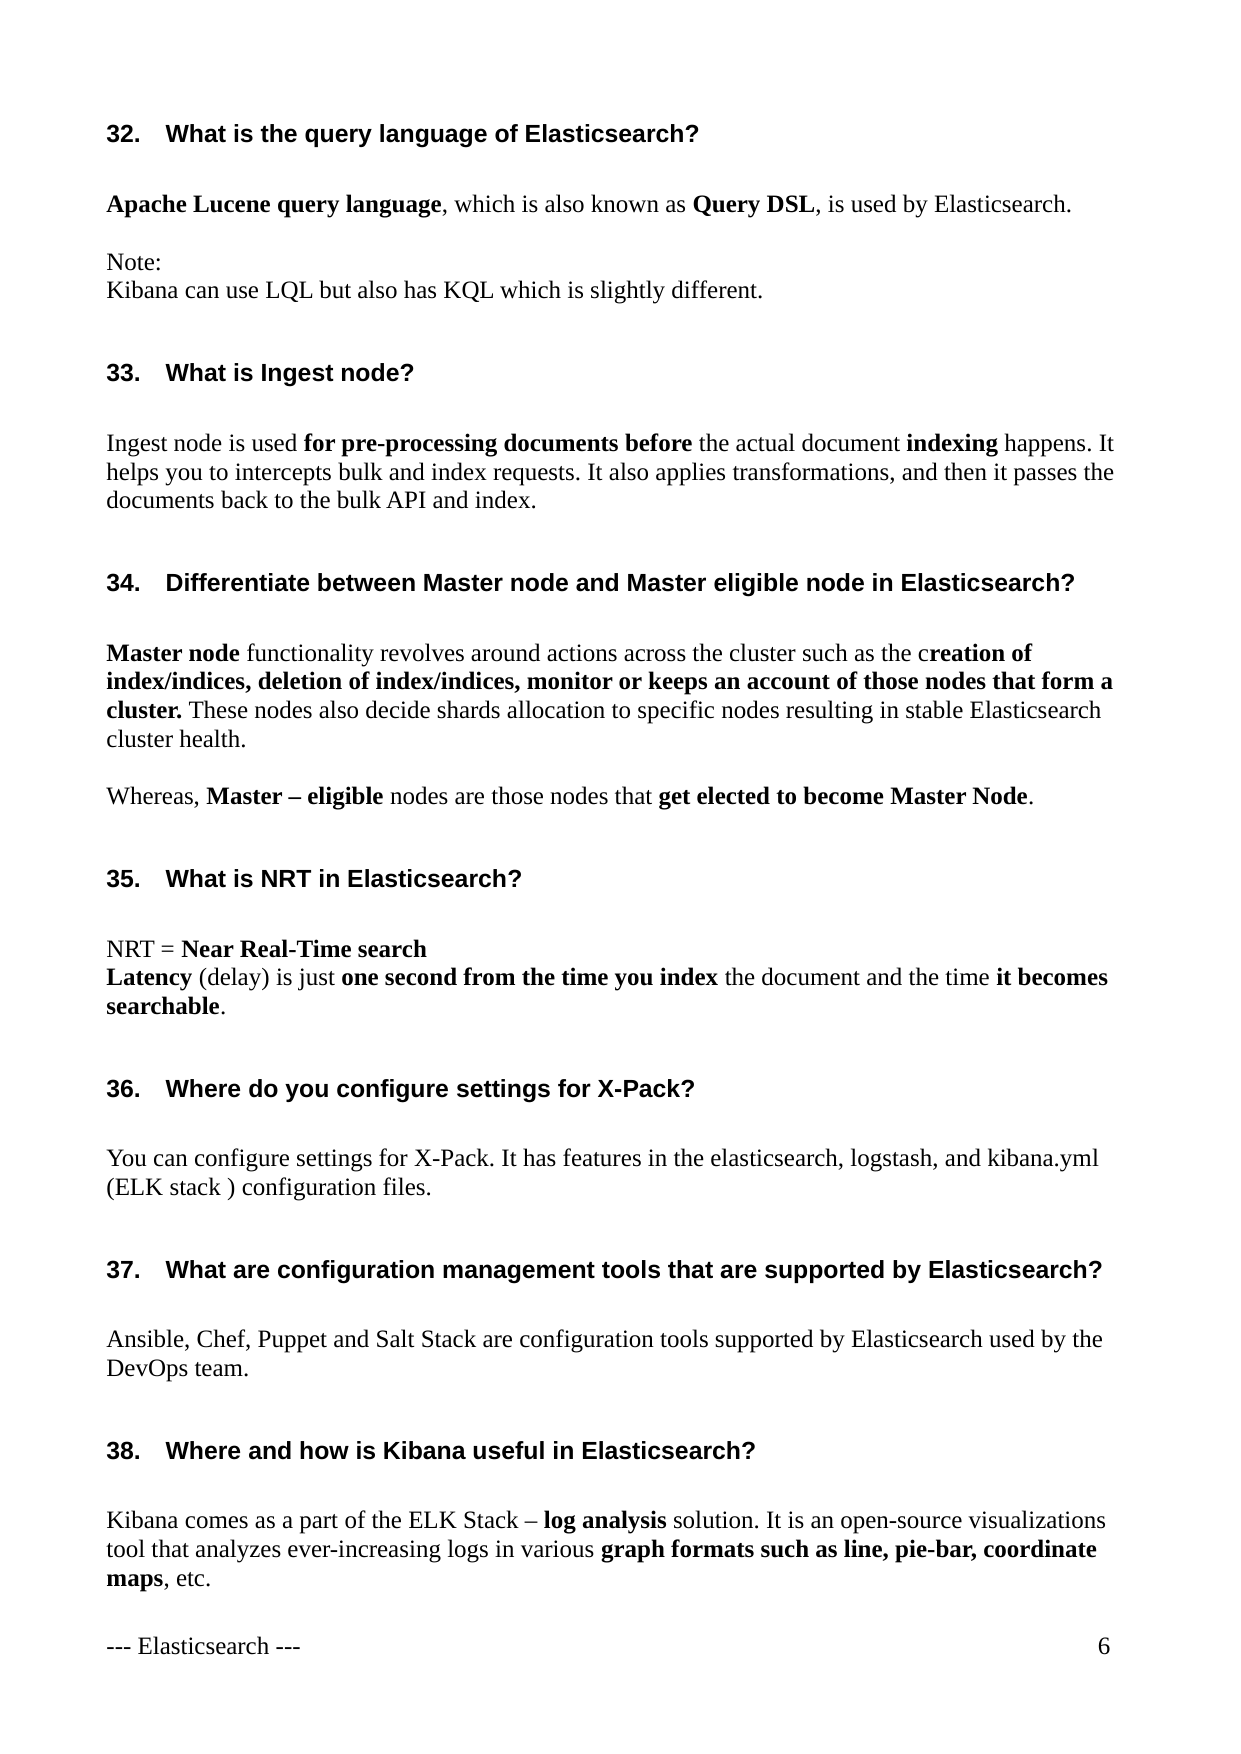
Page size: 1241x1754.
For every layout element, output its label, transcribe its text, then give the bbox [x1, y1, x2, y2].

subtitle Where do you configure settings for X-Pack? [106, 1074, 1134, 1102]
subtitle What is the query language of Elasticsearch? [106, 119, 1134, 148]
subtitle What are configuration management tools that are supported by Elasticsearch? [106, 1255, 1134, 1283]
text Latency (delay) is just one second from the time you index the document and the time it becomes searchable. [106, 962, 1134, 1020]
text Kibana comes as a part of the ELK Stack – log analysis solution. It is an open-source visualizations tool that analyzes ever-increasing logs in various graph formats such as line, pie-bar, coordinate maps, etc. [106, 1506, 1134, 1592]
text NRT = Near Real-Time search [106, 934, 1134, 962]
text Ansible, Chef, Puppet and Salt Stack are configuration tools supported by Elasticsearch used by the DevOps team. [106, 1324, 1134, 1382]
text Apache Lucene query language, which is also known as Query DSL, is used by Elasticsearch. [106, 189, 1134, 218]
subtitle Where and how is Kibana useful in Elasticsearch? [106, 1436, 1134, 1464]
subtitle Differentiate between Master node and Master eligible node in Elasticsearch? [106, 568, 1134, 596]
subtitle What is Ingest node? [106, 358, 1134, 387]
subtitle What is NRT in Elasticsearch? [106, 864, 1134, 892]
text Kibana can use LQL but also has KQL which is slightly different. [106, 276, 1134, 304]
text Master node functionality revolves around actions across the cluster such as the creation of index/indices, deletion of index/indices, monitor or keeps an account of those nodes that form a cluster. These nodes also decide shards allocation to specific nodes resulting in stable Elasticsearch cluster health. [106, 638, 1134, 753]
text You can configure settings for X-Pack. It has features in the elasticsearch, logstash, and kibana.yml (ELK stack ) configuration files. [106, 1143, 1134, 1201]
text Whereas, Master – eligible nodes are those nodes that get elected to become Master Node. [106, 781, 1134, 810]
text Note: [106, 247, 1134, 276]
text Ingest node is used for pre-processing documents before the actual document indexing happens. It helps you to intercepts bulk and index requests. It also applies transformations, and then it passes the documents back to the bulk API and index. [106, 428, 1134, 514]
